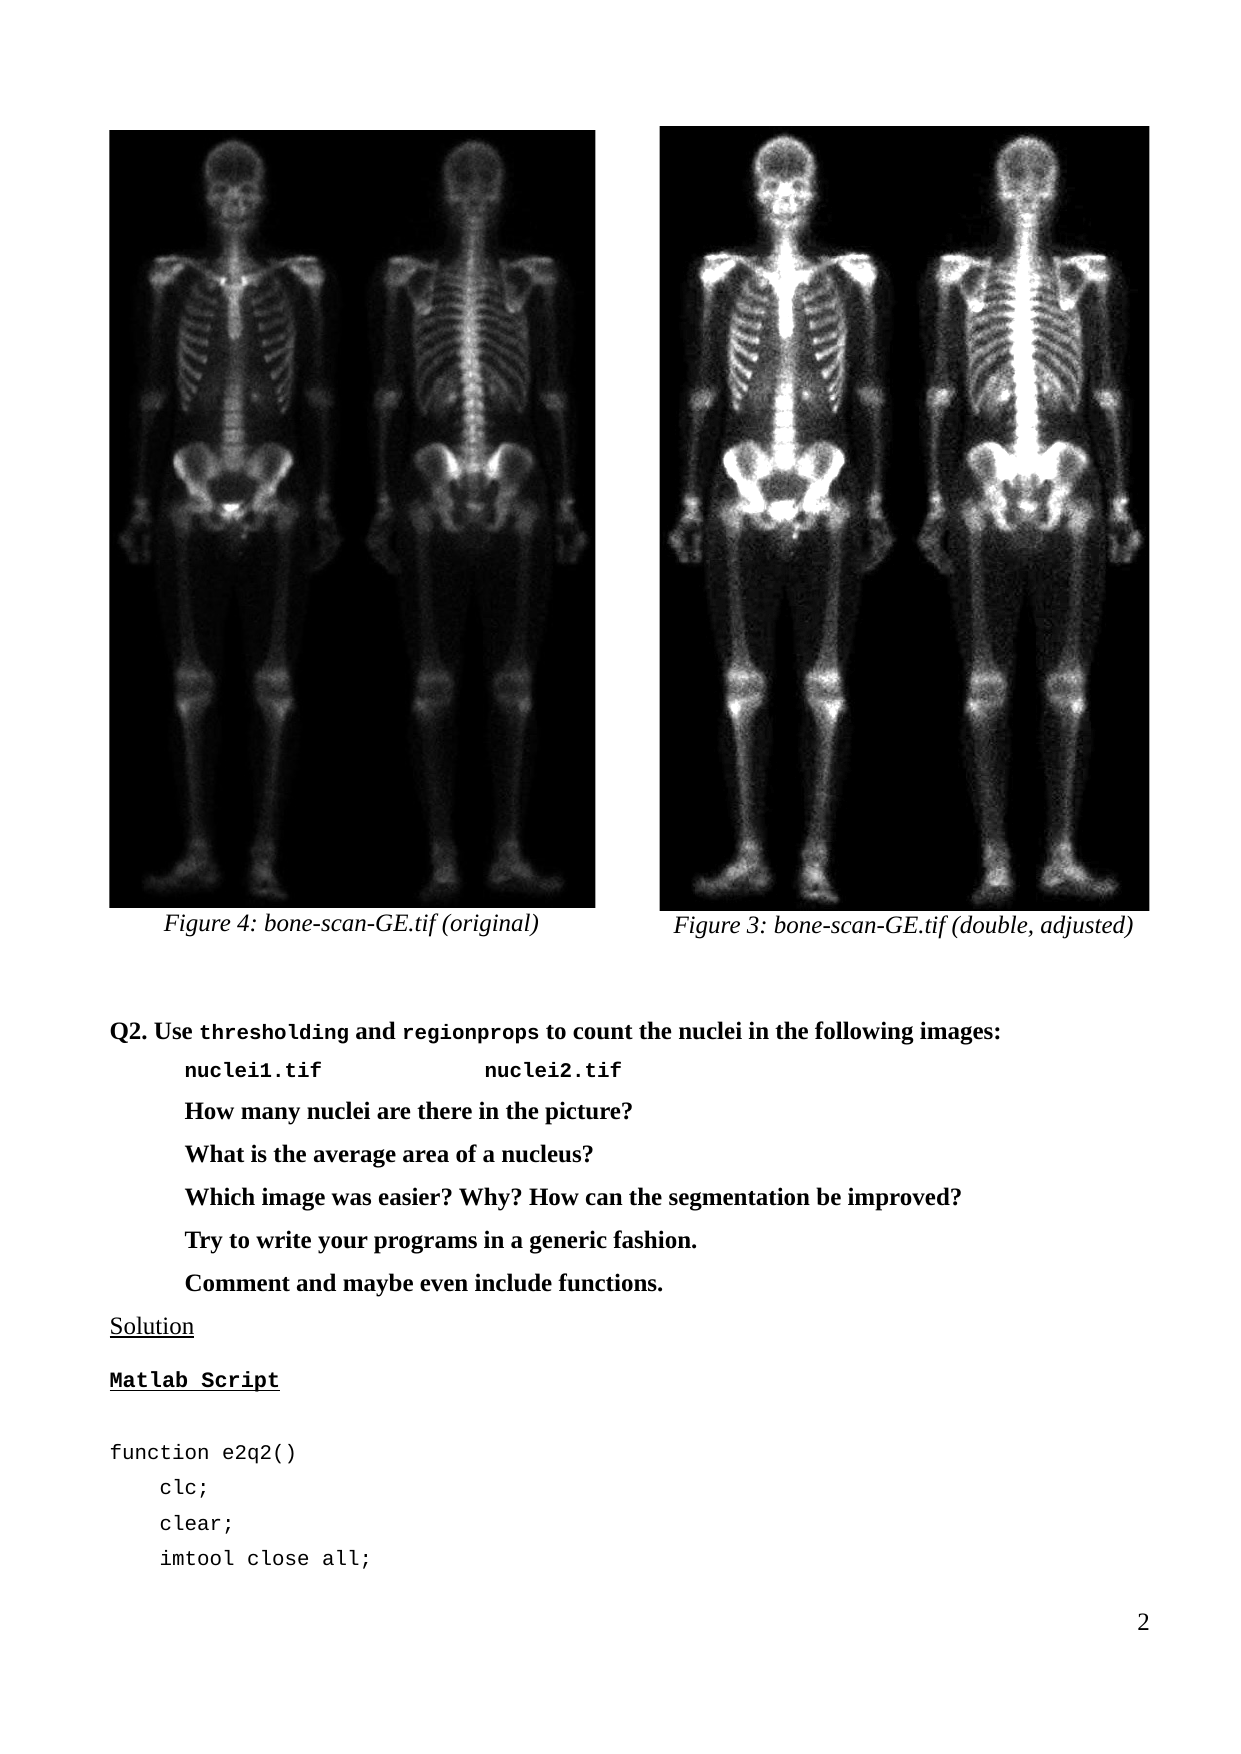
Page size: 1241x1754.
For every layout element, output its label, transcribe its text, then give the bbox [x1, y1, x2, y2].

text Which image was easier? Why? How can the segmentation be improved? [109, 1182, 1149, 1211]
text imtool close all; [109, 1548, 1149, 1572]
text What is the average area of a nucleus? [109, 1139, 1149, 1168]
text Figure 4: bone-scan-GE.tif (original) [109, 908, 595, 937]
text Q2. Use thresholding and regionprops to count the nuclei in the following images: [109, 1016, 1149, 1046]
text nuclei1.tif nuclei2.tif [109, 1060, 1149, 1084]
text clear; [109, 1513, 1149, 1536]
text Try to write your programs in a generic fashion. [109, 1225, 1149, 1254]
picture [659, 126, 1150, 911]
picture [109, 130, 596, 908]
text Comment and maybe even include functions. [109, 1268, 1149, 1297]
text Matlab Script [109, 1369, 1149, 1394]
text function e2q2() [109, 1442, 1149, 1465]
text Figure 3: bone-scan-GE.tif (double, adjusted) [659, 911, 1149, 939]
text Solution [109, 1311, 1149, 1340]
text How many nuclei are there in the picture? [109, 1096, 1149, 1124]
text clc; [109, 1477, 1149, 1501]
